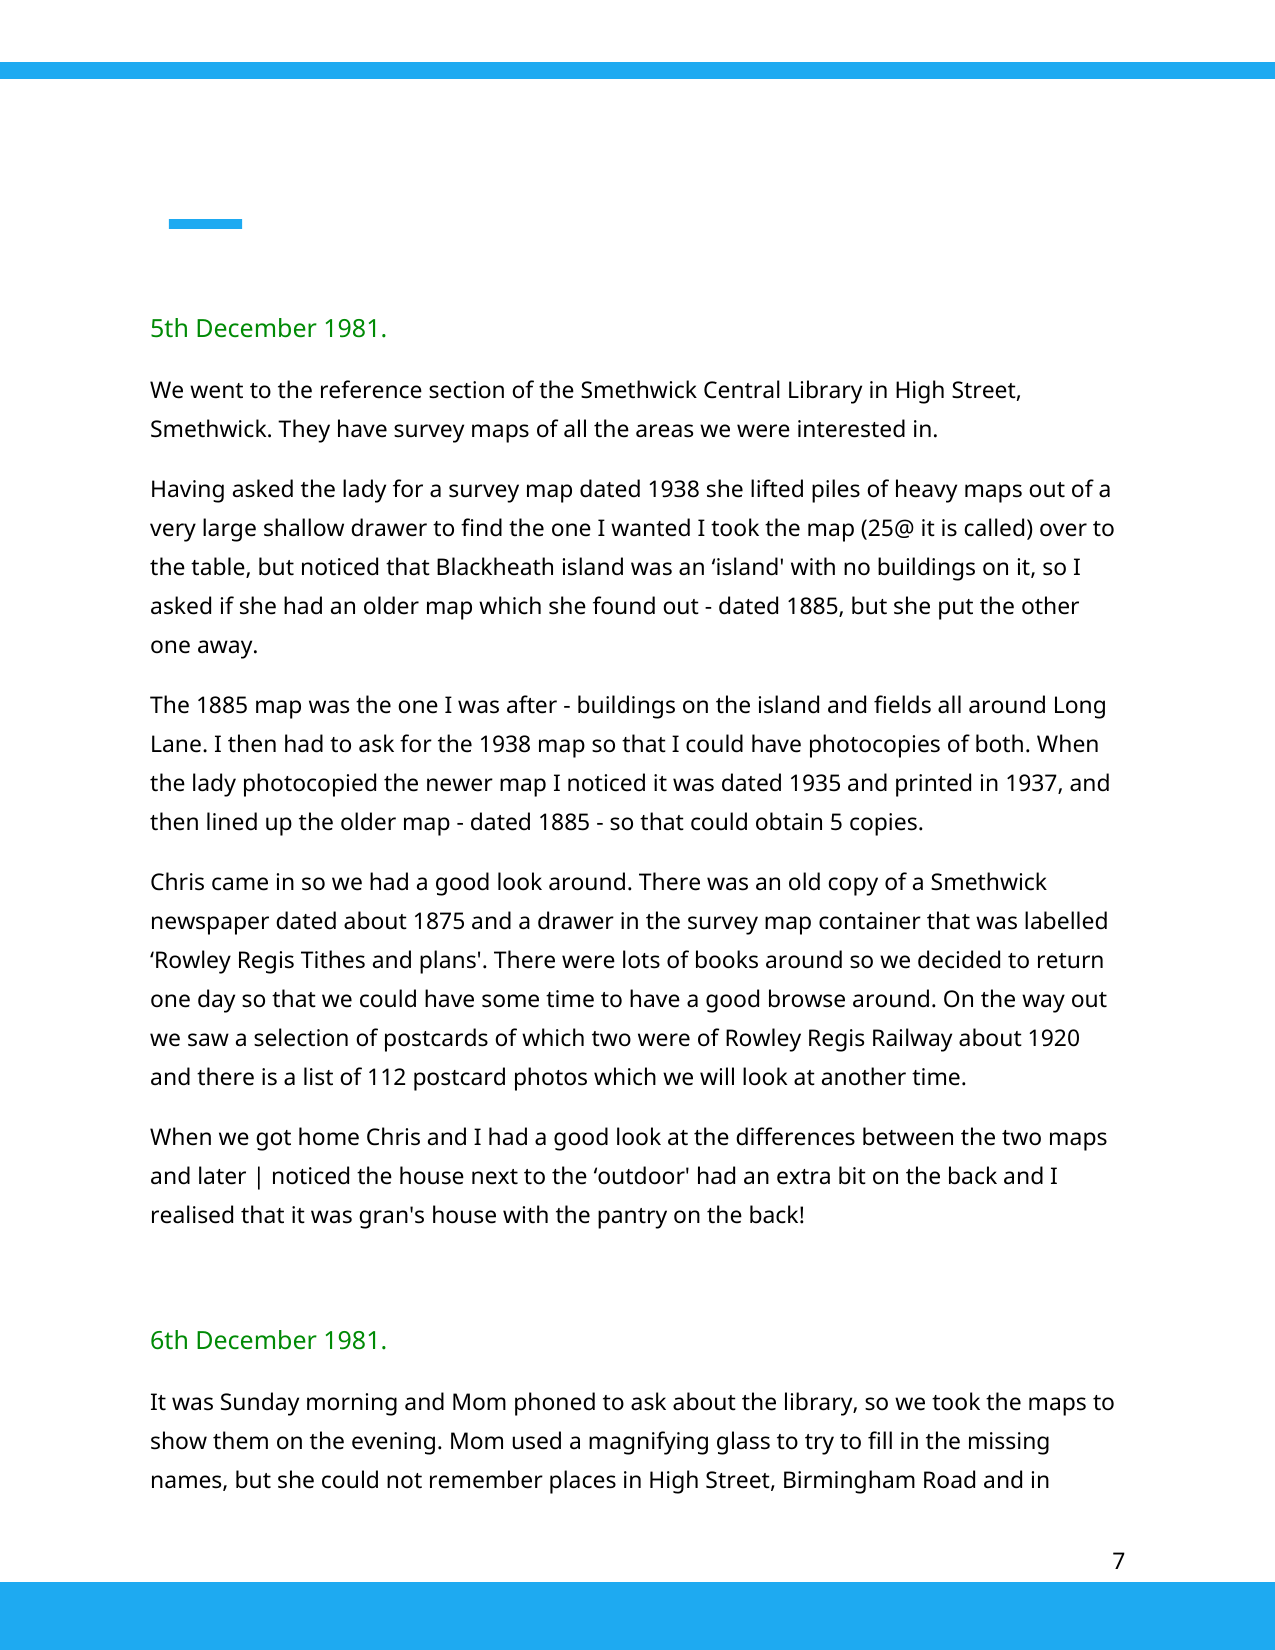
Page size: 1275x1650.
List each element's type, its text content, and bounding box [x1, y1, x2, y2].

text When we got home Chris and I had a good look at the differences between the two maps and later | noticed the house next to the ‘outdoor' had an extra bit on the back and I realised that it was gran's house with the pantry on the back! [150, 1121, 1125, 1231]
text It was Sunday morning and Mom phoned to ask about the library, so we took the maps to show them on the evening. Mom used a magnifying glass to try to fill in the missing names, but she could not remember places in High Street, Birmingham Road and in [150, 1386, 1125, 1495]
text We went to the reference section of the Smethwick Central Library in High Street, Smethwick. They have survey maps of all the areas we were interested in. [150, 374, 1125, 444]
picture [168, 219, 243, 229]
picture [0, 1582, 1275, 1650]
text Chris came in so we had a good look around. There was an old copy of a Smethwick newspaper dated about 1875 and a drawer in the survey map container that was labelled ‘Rowley Regis Tithes and plans'. There were lots of books around so we decided to return one day so that we could have some time to have a good browse around. On the way out we saw a selection of postcards of which two were of Rowley Regis Railway about 1920 and there is a list of 112 postcard photos which we will look at another time. [150, 866, 1125, 1093]
text The 1885 map was the one I was after - buildings on the island and fields all around Long Lane. I then had to ask for the 1938 map so that I could have photocopies of both. When the lady photocopied the newer map I noticed it was dated 1935 and printed in 1937, and then lined up the older map - dated 1885 - so that could obtain 5 copies. [150, 689, 1125, 837]
subtitle 5th December 1981. [150, 311, 1125, 344]
subtitle 6th December 1981. [150, 1323, 1125, 1357]
text Having asked the lady for a survey map dated 1938 she lifted piles of heavy maps out of a very large shallow drawer to find the one I wanted I took the map (25@ it is called) over to the table, but noticed that Blackheath island was an ‘island' with no buildings on it, so I asked if she had an older map which she found out - dated 1885, but she put the other one away. [150, 473, 1125, 660]
picture [0, 62, 1275, 79]
